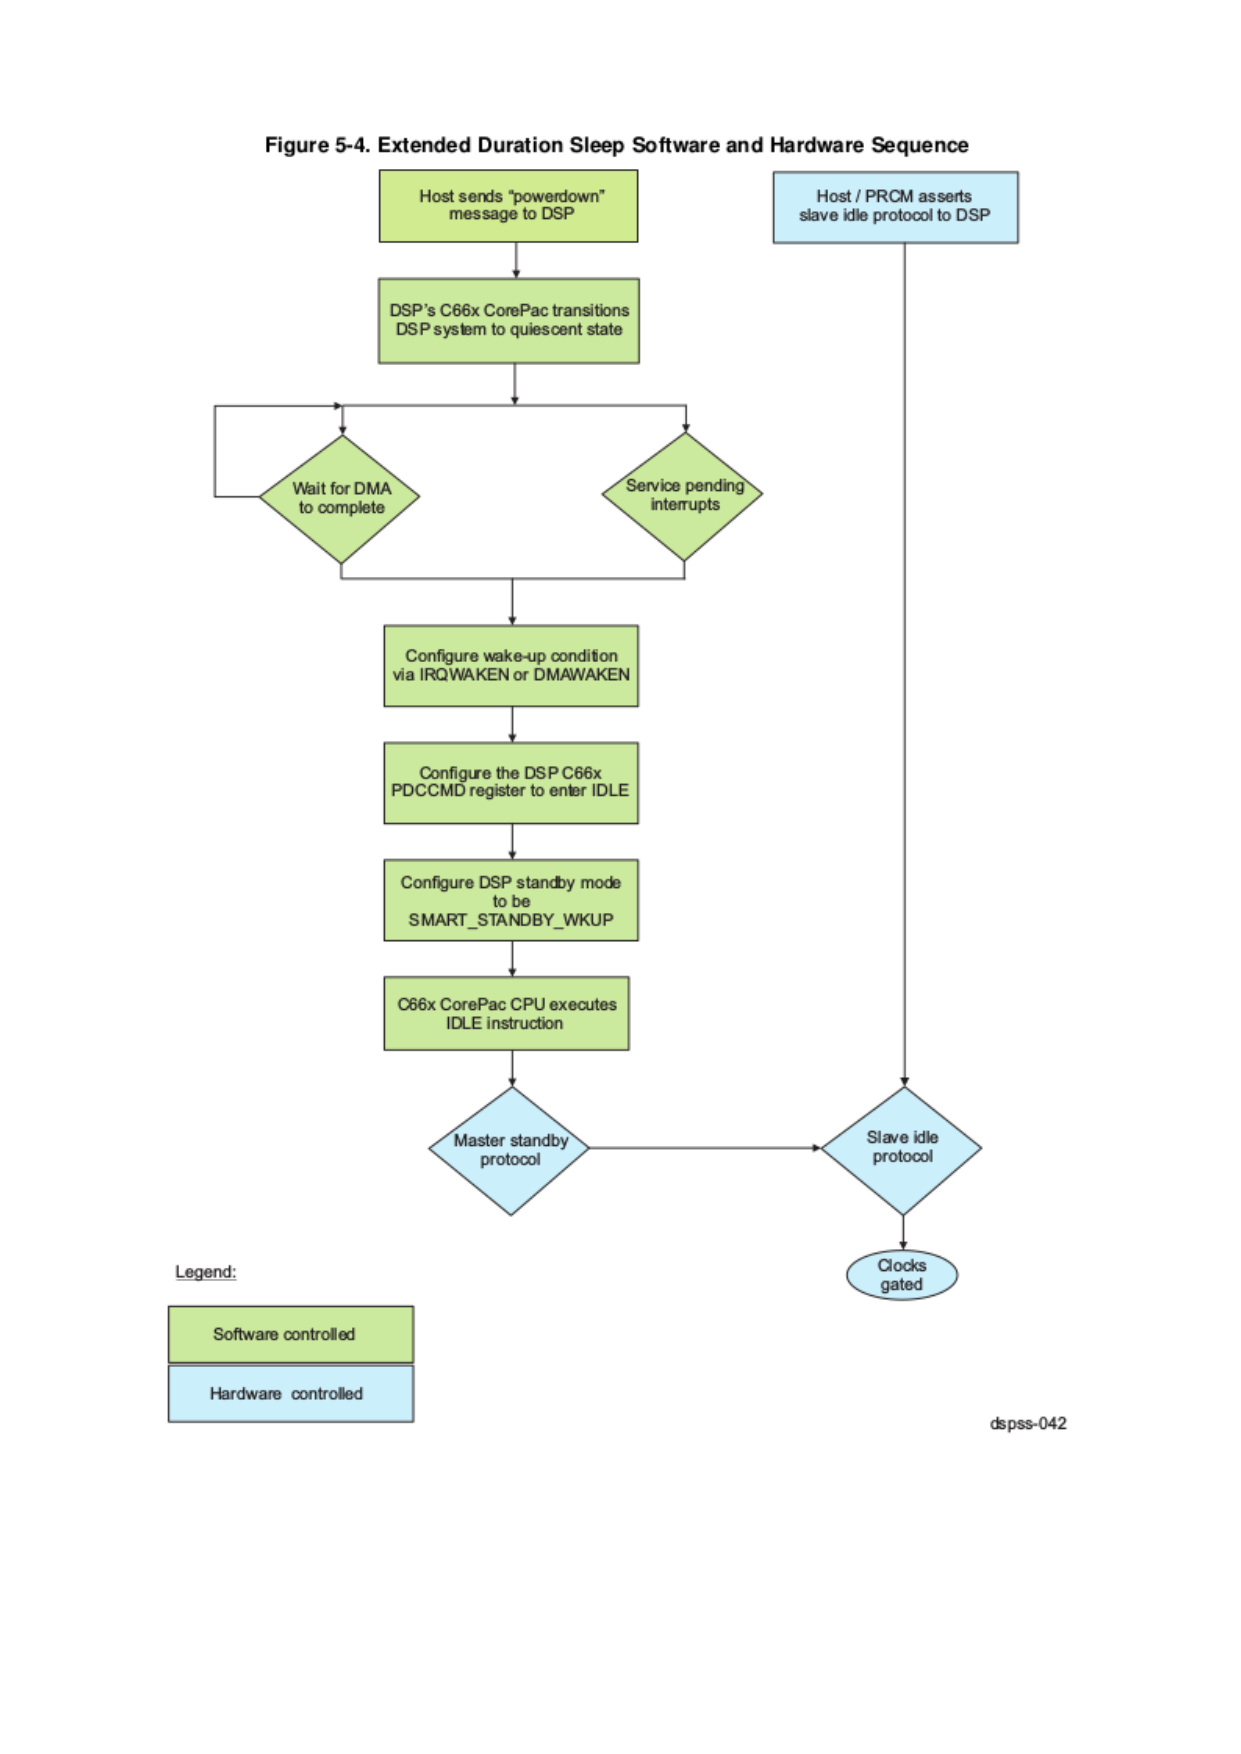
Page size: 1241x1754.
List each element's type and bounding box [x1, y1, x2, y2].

picture [154, 118, 1086, 1442]
